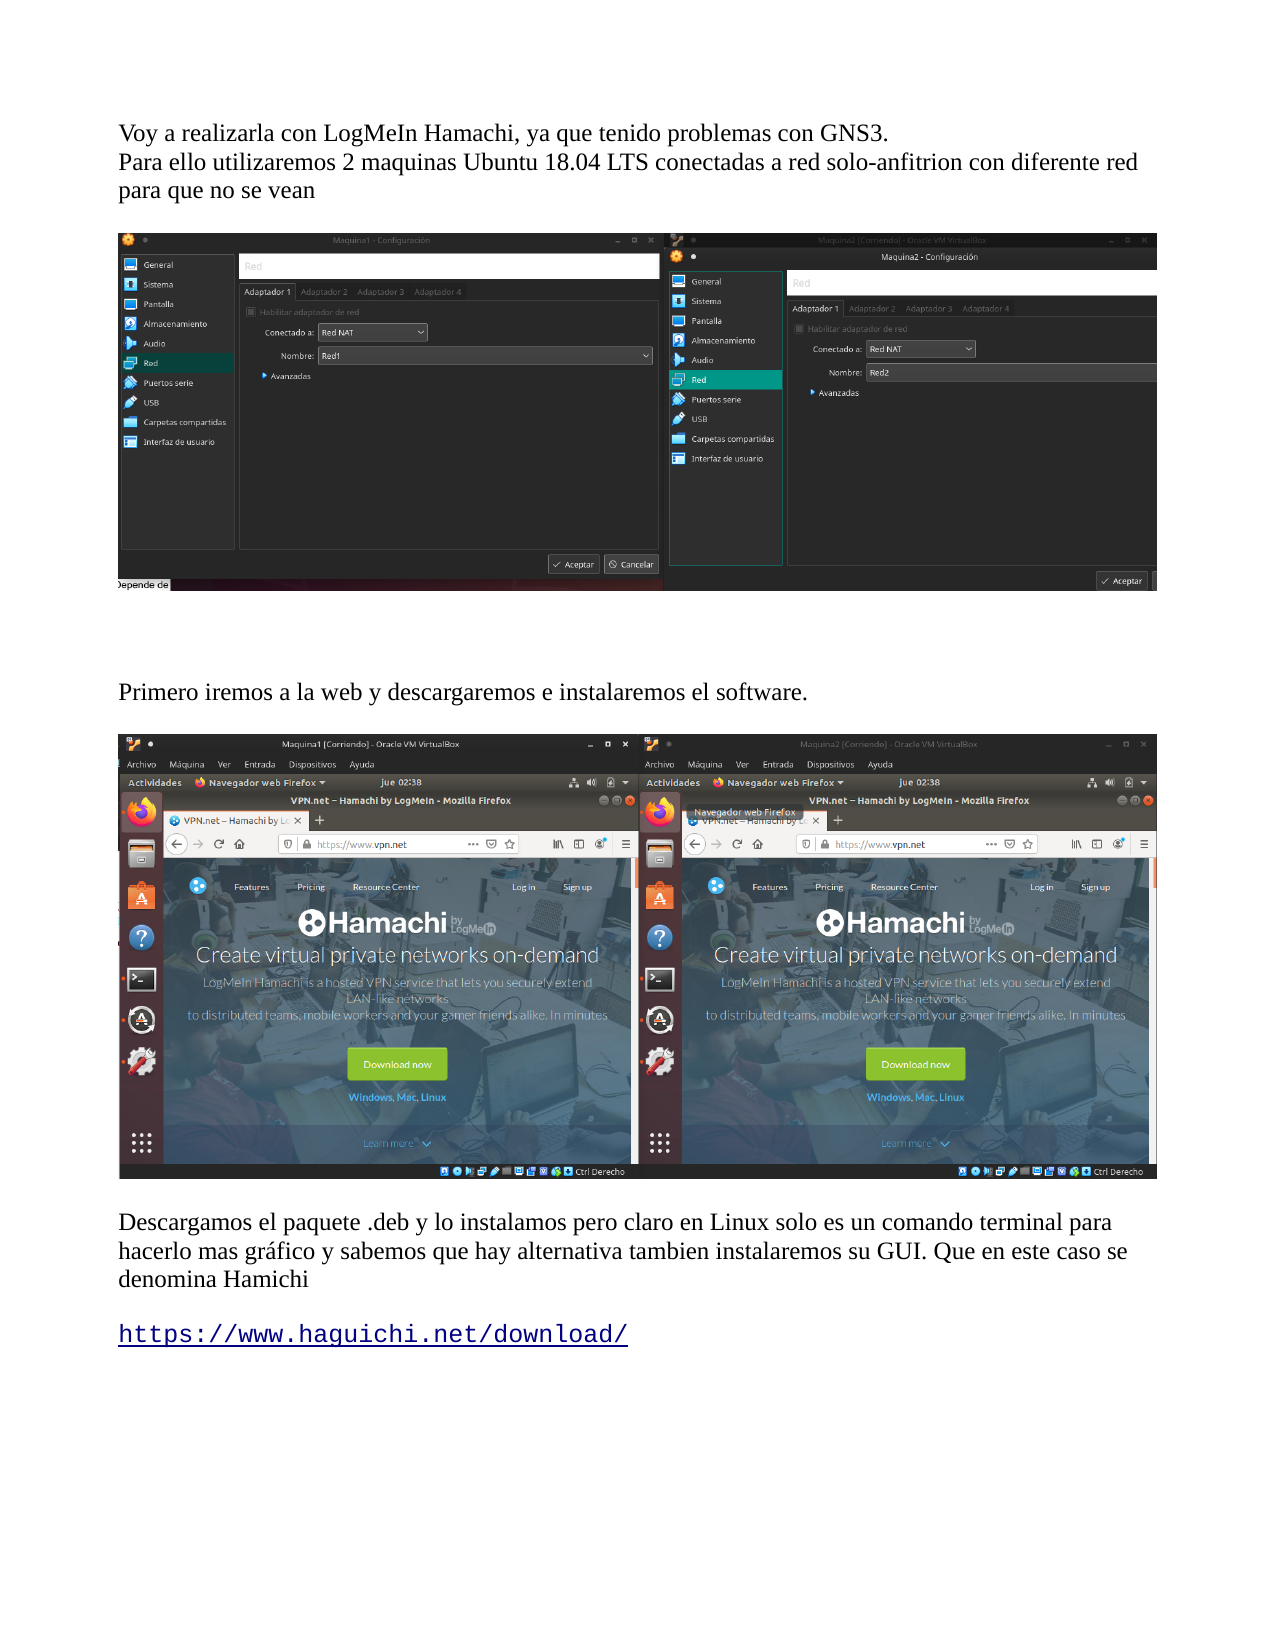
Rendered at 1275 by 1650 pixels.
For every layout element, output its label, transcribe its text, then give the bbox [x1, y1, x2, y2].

text Voy a realizarla con LogMeIn Hamachi, ya que tenido problemas con GNS3. [118, 118, 1157, 147]
picture [118, 233, 1157, 591]
text https://www.haguichi.net/download/ [118, 1322, 1157, 1350]
text Descargamos el paquete .deb y lo instalamos pero claro en Linux solo es un comando terminal para hacerlo mas gráfico y sabemos que hay alternativa tambien instalaremos su GUI. Que en este caso se denomina Hamichi [118, 1207, 1157, 1293]
picture [118, 734, 1157, 1179]
text Primero iremos a la web y descargaremos e instalaremos el software. [118, 677, 1157, 706]
text Para ello utilizaremos 2 maquinas Ubuntu 18.04 LTS conectadas a red solo-anfitrion con diferente red para que no se vean [118, 147, 1157, 204]
